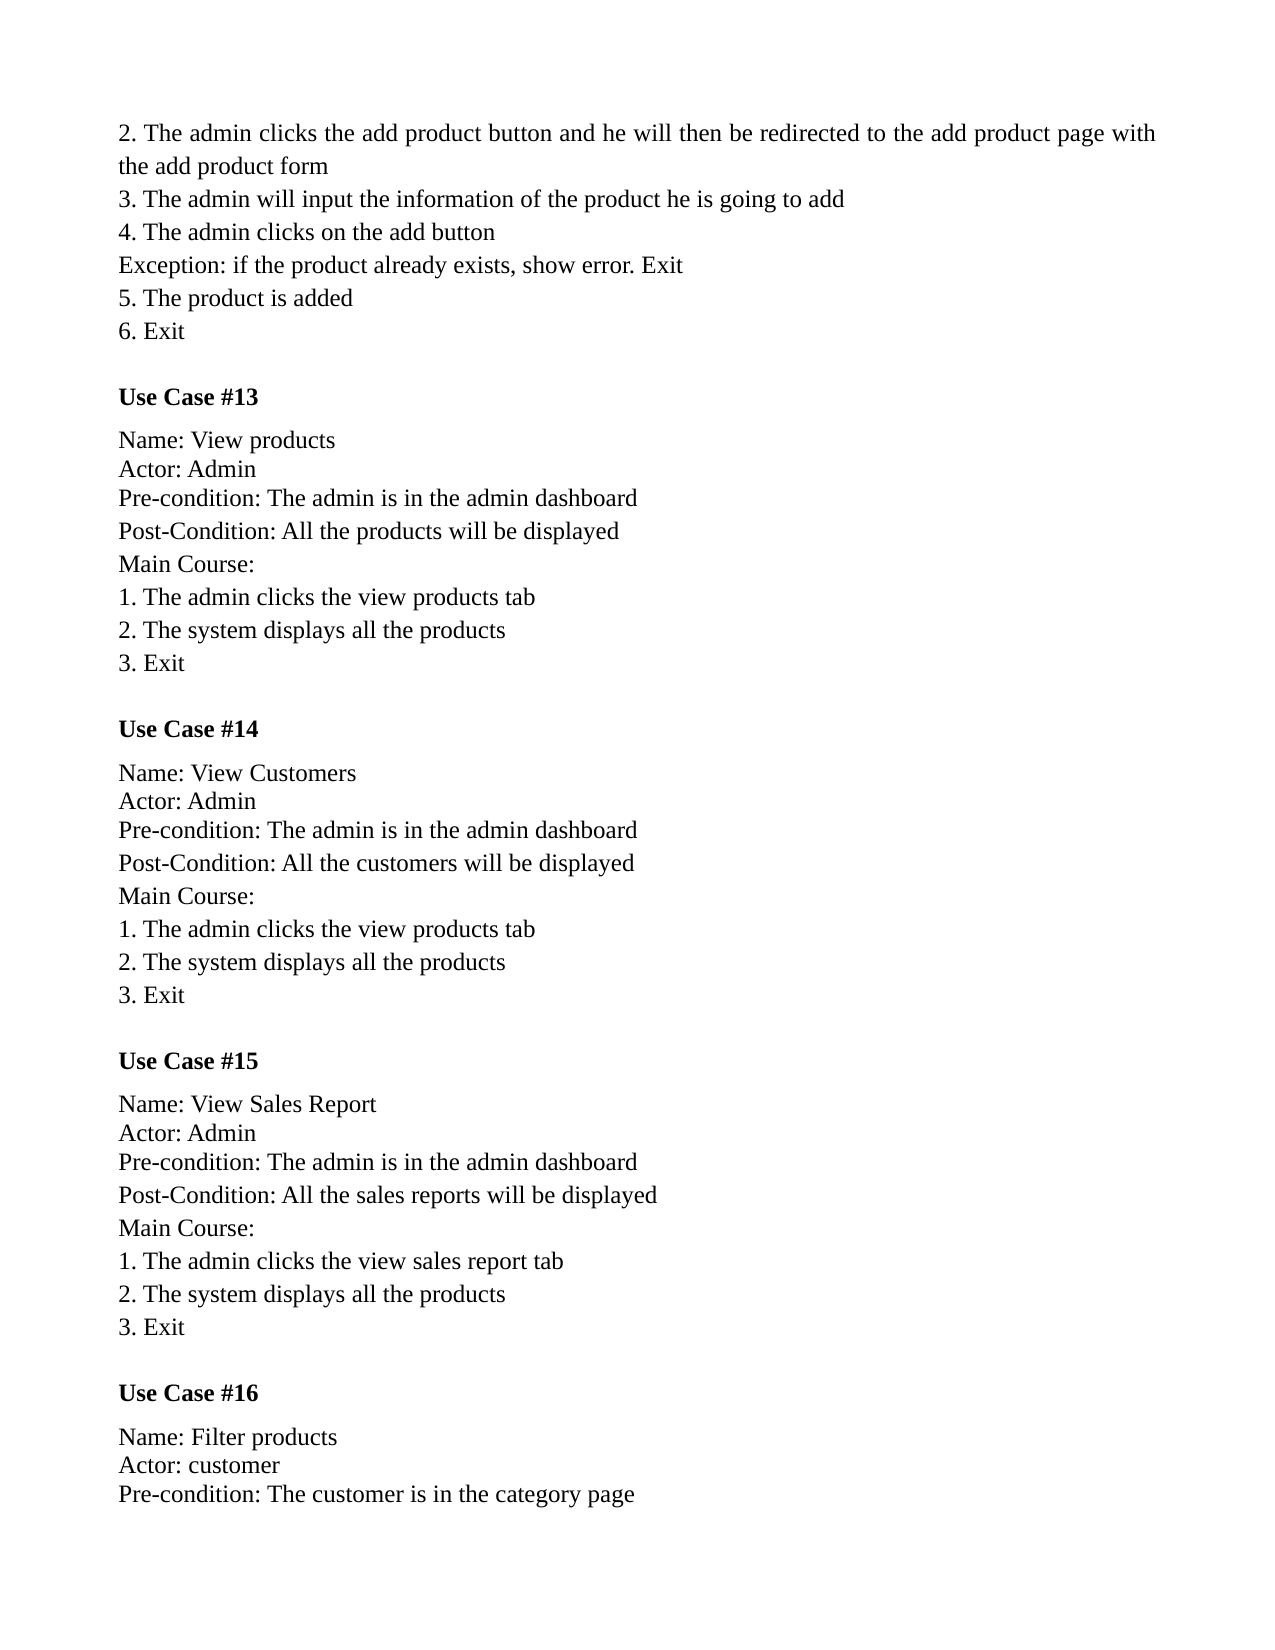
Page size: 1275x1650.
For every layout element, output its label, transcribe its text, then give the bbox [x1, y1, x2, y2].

text 2. The admin clicks the add product button and he will then be redirected to the add product page with the add product form [118, 118, 1157, 180]
text 3. Exit [118, 1312, 1157, 1341]
text 3. The admin will input the information of the product he is going to add [118, 184, 1157, 213]
text Pre-condition: The admin is in the admin dashboard [118, 1147, 1157, 1176]
text 6. Exit [118, 316, 1157, 345]
text Main Course: [118, 881, 1157, 910]
text Pre-condition: The admin is in the admin dashboard [118, 815, 1157, 844]
text Name: View products [118, 426, 1157, 454]
text 1. The admin clicks the view products tab [118, 914, 1157, 943]
text Use Case #15 [118, 1046, 1157, 1075]
text Pre-condition: The admin is in the admin dashboard [118, 483, 1157, 512]
text Post-Condition: All the sales reports will be displayed [118, 1180, 1157, 1209]
text Name: Filter products [118, 1422, 1157, 1450]
text Use Case #16 [118, 1378, 1157, 1407]
text 1. The admin clicks the view products tab [118, 582, 1157, 611]
text Actor: customer [118, 1450, 1157, 1479]
text 4. The admin clicks on the add button [118, 217, 1157, 246]
text Pre-condition: The customer is in the category page [118, 1479, 1157, 1508]
text Use Case #14 [118, 714, 1157, 743]
text Use Case #13 [118, 382, 1157, 411]
text Main Course: [118, 1213, 1157, 1242]
text 3. Exit [118, 980, 1157, 1009]
text 2. The system displays all the products [118, 615, 1157, 644]
text Post-Condition: All the customers will be displayed [118, 848, 1157, 877]
text Name: View Customers [118, 758, 1157, 786]
text Main Course: [118, 549, 1157, 578]
text Actor: Admin [118, 454, 1157, 483]
text Post-Condition: All the products will be displayed [118, 516, 1157, 545]
text Actor: Admin [118, 786, 1157, 815]
text 2. The system displays all the products [118, 947, 1157, 976]
text 3. Exit [118, 648, 1157, 677]
text 5. The product is added [118, 283, 1157, 312]
text Name: View Sales Report [118, 1089, 1157, 1118]
text 2. The system displays all the products [118, 1279, 1157, 1308]
text Exception: if the product already exists, show error. Exit [118, 250, 1157, 279]
text Actor: Admin [118, 1118, 1157, 1147]
text 1. The admin clicks the view sales report tab [118, 1246, 1157, 1275]
